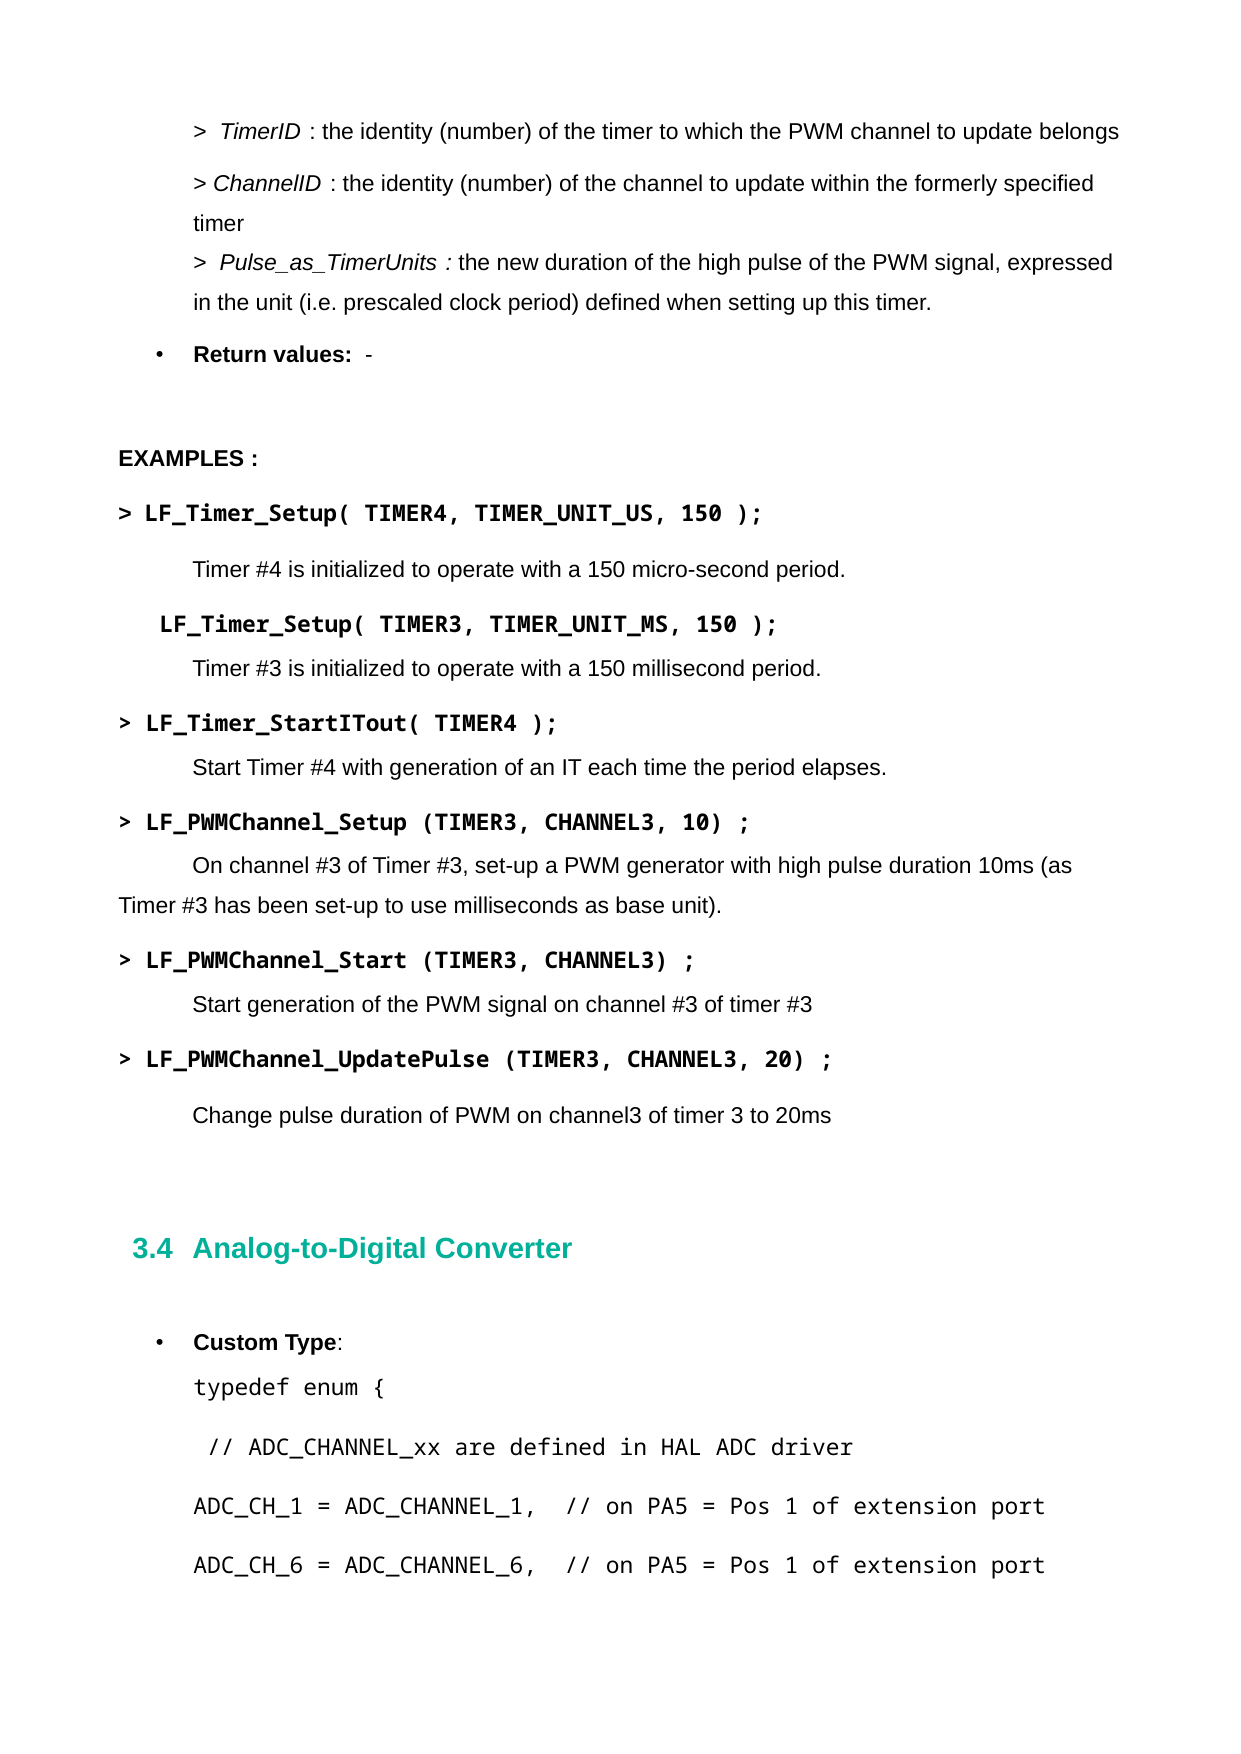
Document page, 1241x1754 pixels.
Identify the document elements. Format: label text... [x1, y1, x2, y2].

list Custom Type: typedef enum { [156, 1329, 1122, 1402]
text On channel #3 of Timer #3, set-up a PWM generator with high pulse duration 10ms (as Timer #3 has been set-up to use milliseconds as base unit). [118, 852, 1122, 918]
text > LF_Timer_StartITout( TIMER4 ); [118, 707, 1122, 738]
text Start Timer #4 with generation of an IT each time the period elapses. [118, 753, 1122, 780]
list Parameters : > TimerID : the identity (number) of the timer to which the PWM channel to update belongs [156, 118, 1122, 144]
text > LF_PWMChannel_Setup (TIMER3, CHANNEL3, 10) ; [118, 806, 1122, 837]
text > LF_PWMChannel_UpdatePulse (TIMER3, CHANNEL3, 20) ; [118, 1043, 1122, 1074]
text Change pulse duration of PWM on channel3 of timer 3 to 20ms [118, 1102, 1122, 1128]
list ADC_CH_6 = ADC_CHANNEL_6, // on PA5 = Pos 1 of extension port [156, 1549, 1122, 1580]
text Start generation of the PWM signal on channel #3 of timer #3 [118, 991, 1122, 1017]
text > LF_PWMChannel_Start (TIMER3, CHANNEL3) ; [118, 944, 1122, 975]
text Timer #3 is initialized to operate with a 150 millisecond period. [118, 655, 1122, 681]
text LF_Timer_Setup( TIMER3, TIMER_UNIT_MS, 150 ); [118, 608, 1122, 639]
subtitle Analog-to-Digital Converter [132, 1231, 1122, 1264]
list Return values: - [156, 341, 1122, 367]
list > ChannelID : the identity (number) of the channel to update within the formerly specified timer > Pulse_as_TimerUnits : the new duration of the high pulse of the PWM signal, expressed in the unit (i.e. prescaled clock period) defined when setting up this timer. [156, 170, 1122, 315]
list // ADC_CHANNEL_xx are defined in HAL ADC driver [156, 1430, 1122, 1462]
list ADC_CH_1 = ADC_CHANNEL_1, // on PA5 = Pos 1 of extension port [156, 1490, 1122, 1521]
text Timer #4 is initialized to operate with a 150 micro-second period. [118, 556, 1122, 582]
text > LF_Timer_Setup( TIMER4, TIMER_UNIT_US, 150 ); [118, 496, 1122, 528]
text EXAMPLES : [118, 444, 1122, 471]
